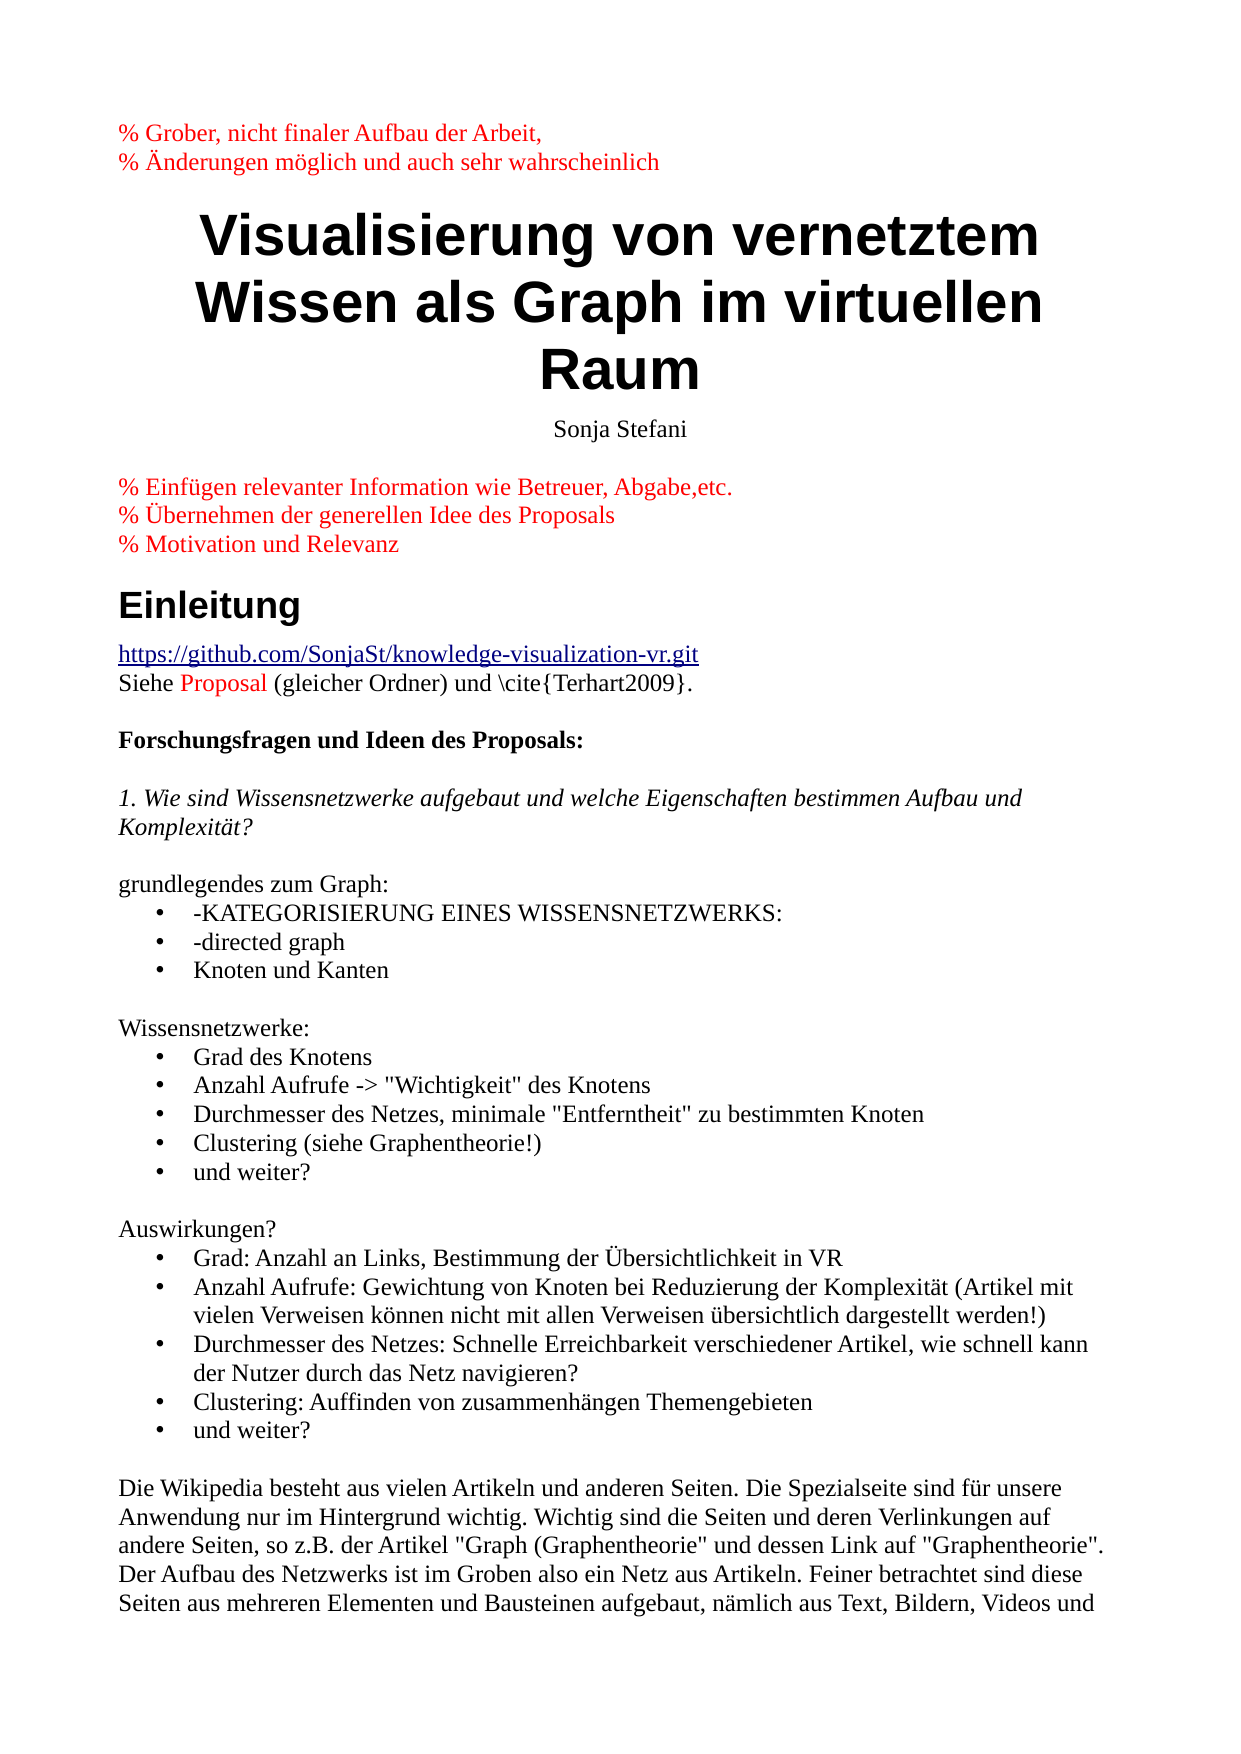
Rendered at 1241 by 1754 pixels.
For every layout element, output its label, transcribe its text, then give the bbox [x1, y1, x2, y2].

text % Einfügen relevanter Information wie Betreuer, Abgabe,etc. [118, 472, 1122, 501]
list Grad: Anzahl an Links, Bestimmung der Übersichtlichkeit in VR [156, 1243, 1122, 1272]
list Clustering (siehe Graphentheorie!) [156, 1128, 1122, 1157]
list Anzahl Aufrufe -> "Wichtigkeit" des Knotens [156, 1071, 1122, 1099]
text % Motivation und Relevanz [118, 529, 1122, 558]
list Grad des Knotens [156, 1042, 1122, 1071]
text Forschungsfragen und Ideen des Proposals: [118, 726, 1122, 754]
text grundlegendes zum Graph: [118, 869, 1122, 898]
list Anzahl Aufrufe: Gewichtung von Knoten bei Reduzierung der Komplexität (Artikel mit vielen Verweisen können nicht mit allen Verweisen übersichtlich dargestellt werden!) [156, 1272, 1122, 1329]
list und weiter? [156, 1157, 1122, 1186]
subtitle Einleitung [118, 583, 1122, 627]
text 1. Wie sind Wissensnetzwerke aufgebaut und welche Eigenschaften bestimmen Aufbau und Komplexität? [118, 783, 1122, 841]
text % Übernehmen der generellen Idee des Proposals [118, 501, 1122, 529]
list -KATEGORISIERUNG EINES WISSENSNETZWERKS: [156, 898, 1122, 927]
text Siehe Proposal (gleicher Ordner) und \cite{Terhart2009}. [118, 668, 1122, 697]
text https://github.com/SonjaSt/knowledge-visualization-vr.git [118, 639, 1122, 668]
text Wissensnetzwerke: [118, 1013, 1122, 1042]
text Die Wikipedia besteht aus vielen Artikeln und anderen Seiten. Die Spezialseite sind für unsere Anwendung nur im Hintergrund wichtig. Wichtig sind die Seiten und deren Verlinkungen auf andere Seiten, so z.B. der Artikel "Graph (Graphentheorie" und dessen Link auf "Graphentheorie". Der Aufbau des Netzwerks ist im Groben also ein Netz aus Artikeln. Feiner betrachtet sind diese Seiten aus mehreren Elementen und Bausteinen aufgebaut, nämlich aus Text, Bildern, Videos und [118, 1473, 1122, 1617]
list Durchmesser des Netzes, minimale "Entferntheit" zu bestimmten Knoten [156, 1099, 1122, 1128]
text Auswirkungen? [118, 1214, 1122, 1243]
list -directed graph [156, 927, 1122, 956]
text % Änderungen möglich und auch sehr wahrscheinlich [118, 147, 1122, 176]
text % Grober, nicht finaler Aufbau der Arbeit, [118, 118, 1122, 147]
list Knoten und Kanten [156, 956, 1122, 984]
title Visualisierung von vernetztem Wissen als Graph im virtuellen Raum [118, 201, 1122, 402]
list Durchmesser des Netzes: Schnelle Erreichbarkeit verschiedener Artikel, wie schnell kann der Nutzer durch das Netz navigieren? [156, 1329, 1122, 1387]
text Sonja Stefani [118, 414, 1122, 443]
list und weiter? [156, 1416, 1122, 1444]
list Clustering: Auffinden von zusammenhängen Themengebieten [156, 1387, 1122, 1416]
